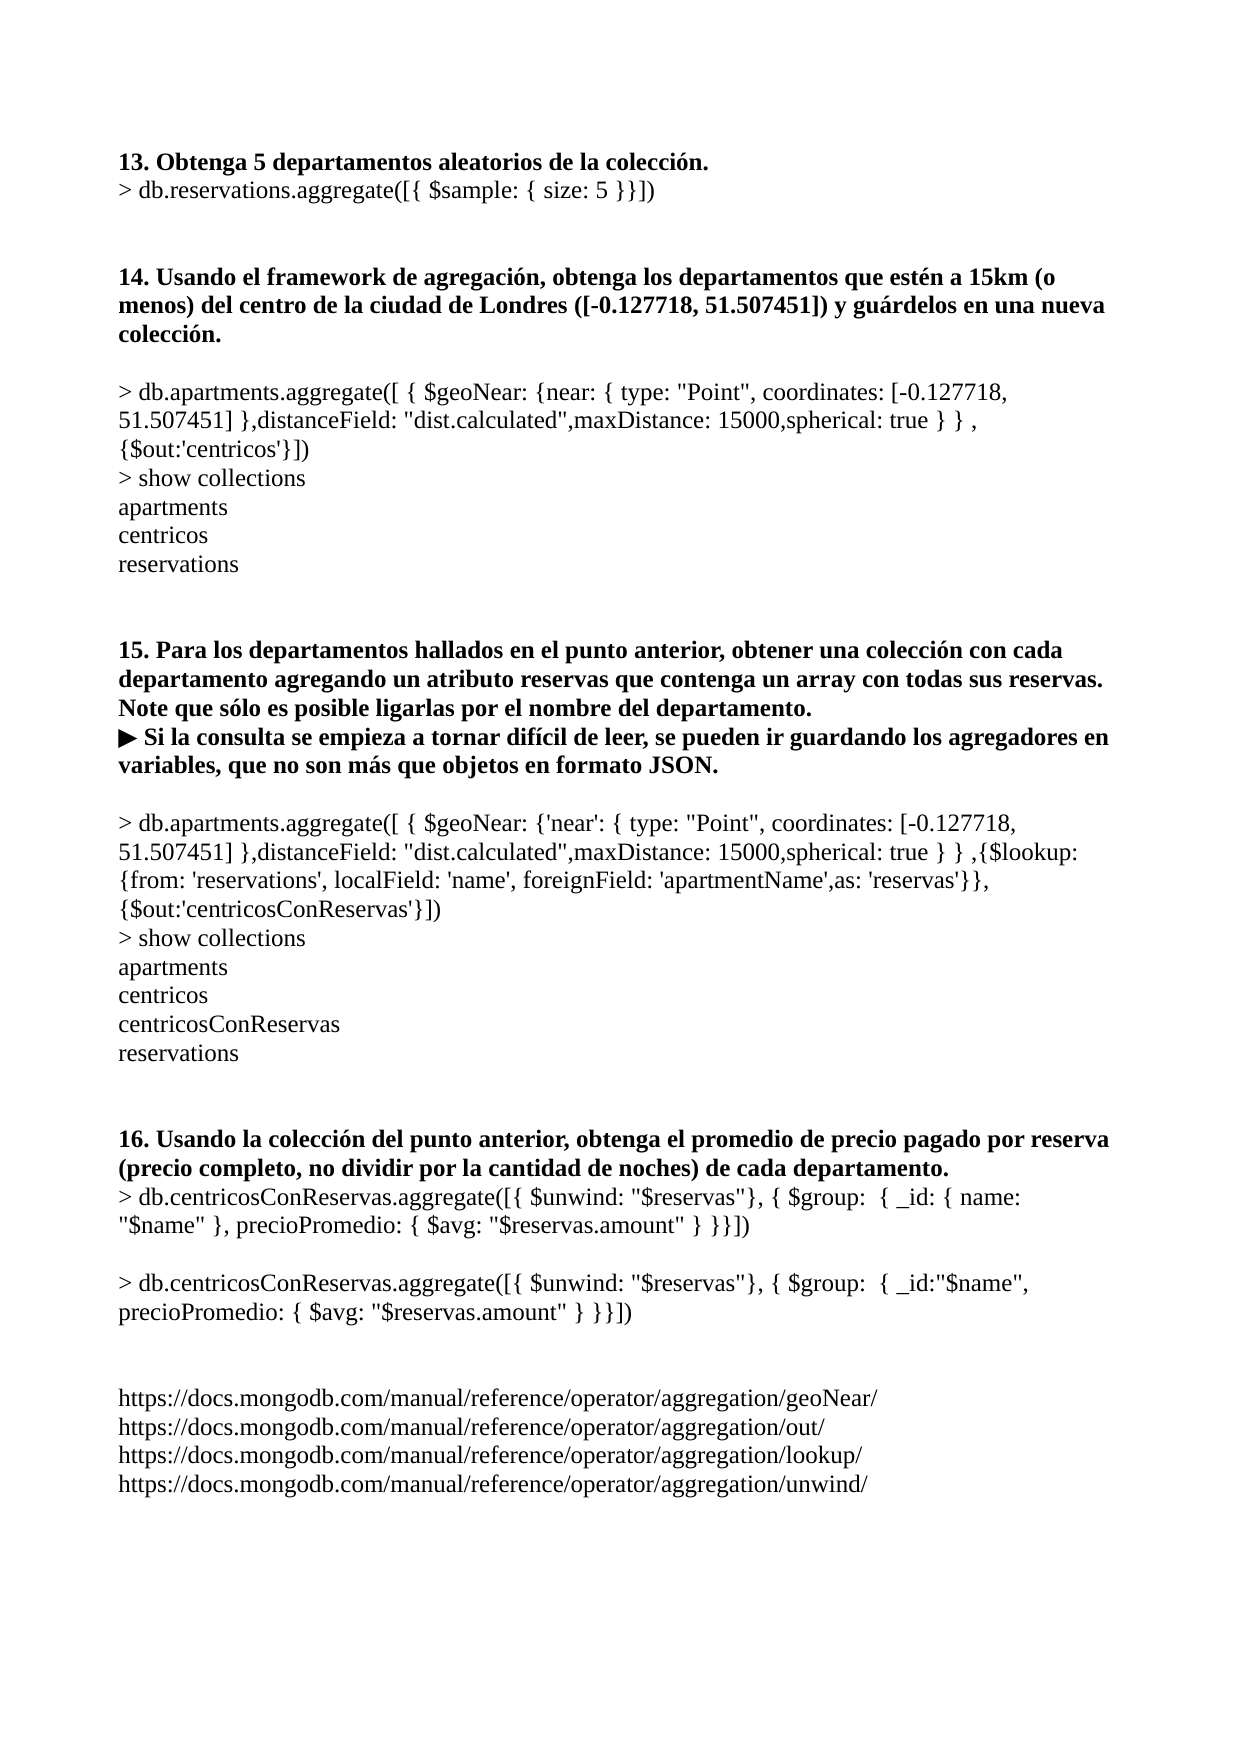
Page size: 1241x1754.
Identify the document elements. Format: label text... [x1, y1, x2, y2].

text reservations [118, 549, 1122, 578]
text > db.apartments.aggregate([ { $geoNear: {near: { type: "Point", coordinates: [-0.127718, 51.507451] },distanceField: "dist.calculated",maxDistance: 15000,spherical: true } } , {$out:'centricos'}]) [118, 377, 1122, 463]
text https://docs.mongodb.com/manual/reference/operator/aggregation/out/ [118, 1412, 1122, 1441]
text > db.centricosConReservas.aggregate([{ $unwind: "$reservas"}, { $group: { _id:"$name", precioPromedio: { $avg: "$reservas.amount" } }}]) [118, 1268, 1122, 1326]
text > show collections [118, 923, 1122, 952]
text https://docs.mongodb.com/manual/reference/operator/aggregation/geoNear/ [118, 1383, 1122, 1412]
text > db.apartments.aggregate([ { $geoNear: {'near': { type: "Point", coordinates: [-0.127718, 51.507451] },distanceField: "dist.calculated",maxDistance: 15000,spherical: true } } ,{$lookup: {from: 'reservations', localField: 'name', foreignField: 'apartmentName',as: 'reservas'}}, {$out:'centricosConReservas'}]) [118, 808, 1122, 923]
text 13. Obtenga 5 departamentos aleatorios de la colección. [118, 147, 1122, 176]
text centricosConReservas [118, 1009, 1122, 1038]
text centricos [118, 521, 1122, 549]
text > show collections [118, 463, 1122, 492]
text reservations [118, 1038, 1122, 1067]
text 16. Usando la colección del punto anterior, obtenga el promedio de precio pagado por reserva (precio completo, no dividir por la cantidad de noches) de cada departamento. [118, 1124, 1122, 1182]
text apartments [118, 492, 1122, 521]
text ▶︎ Si la consulta se empieza a tornar difícil de leer, se pueden ir guardando los agregadores en variables, que no son más que objetos en formato JSON. [118, 722, 1122, 779]
text centricos [118, 981, 1122, 1009]
text apartments [118, 952, 1122, 981]
text https://docs.mongodb.com/manual/reference/operator/aggregation/lookup/ [118, 1441, 1122, 1469]
text https://docs.mongodb.com/manual/reference/operator/aggregation/unwind/ [118, 1469, 1122, 1498]
text > db.centricosConReservas.aggregate([{ $unwind: "$reservas"}, { $group: { _id: { name: "$name" }, precioPromedio: { $avg: "$reservas.amount" } }}]) [118, 1182, 1122, 1239]
text 14. Usando el framework de agregación, obtenga los departamentos que estén a 15km (o menos) del centro de la ciudad de Londres ([-0.127718, 51.507451]) y guárdelos en una nueva colección. [118, 262, 1122, 348]
text > db.reservations.aggregate([{ $sample: { size: 5 }}]) [118, 176, 1122, 204]
text 15. Para los departamentos hallados en el punto anterior, obtener una colección con cada departamento agregando un atributo reservas que contenga un array con todas sus reservas. Note que sólo es posible ligarlas por el nombre del departamento. [118, 636, 1122, 722]
